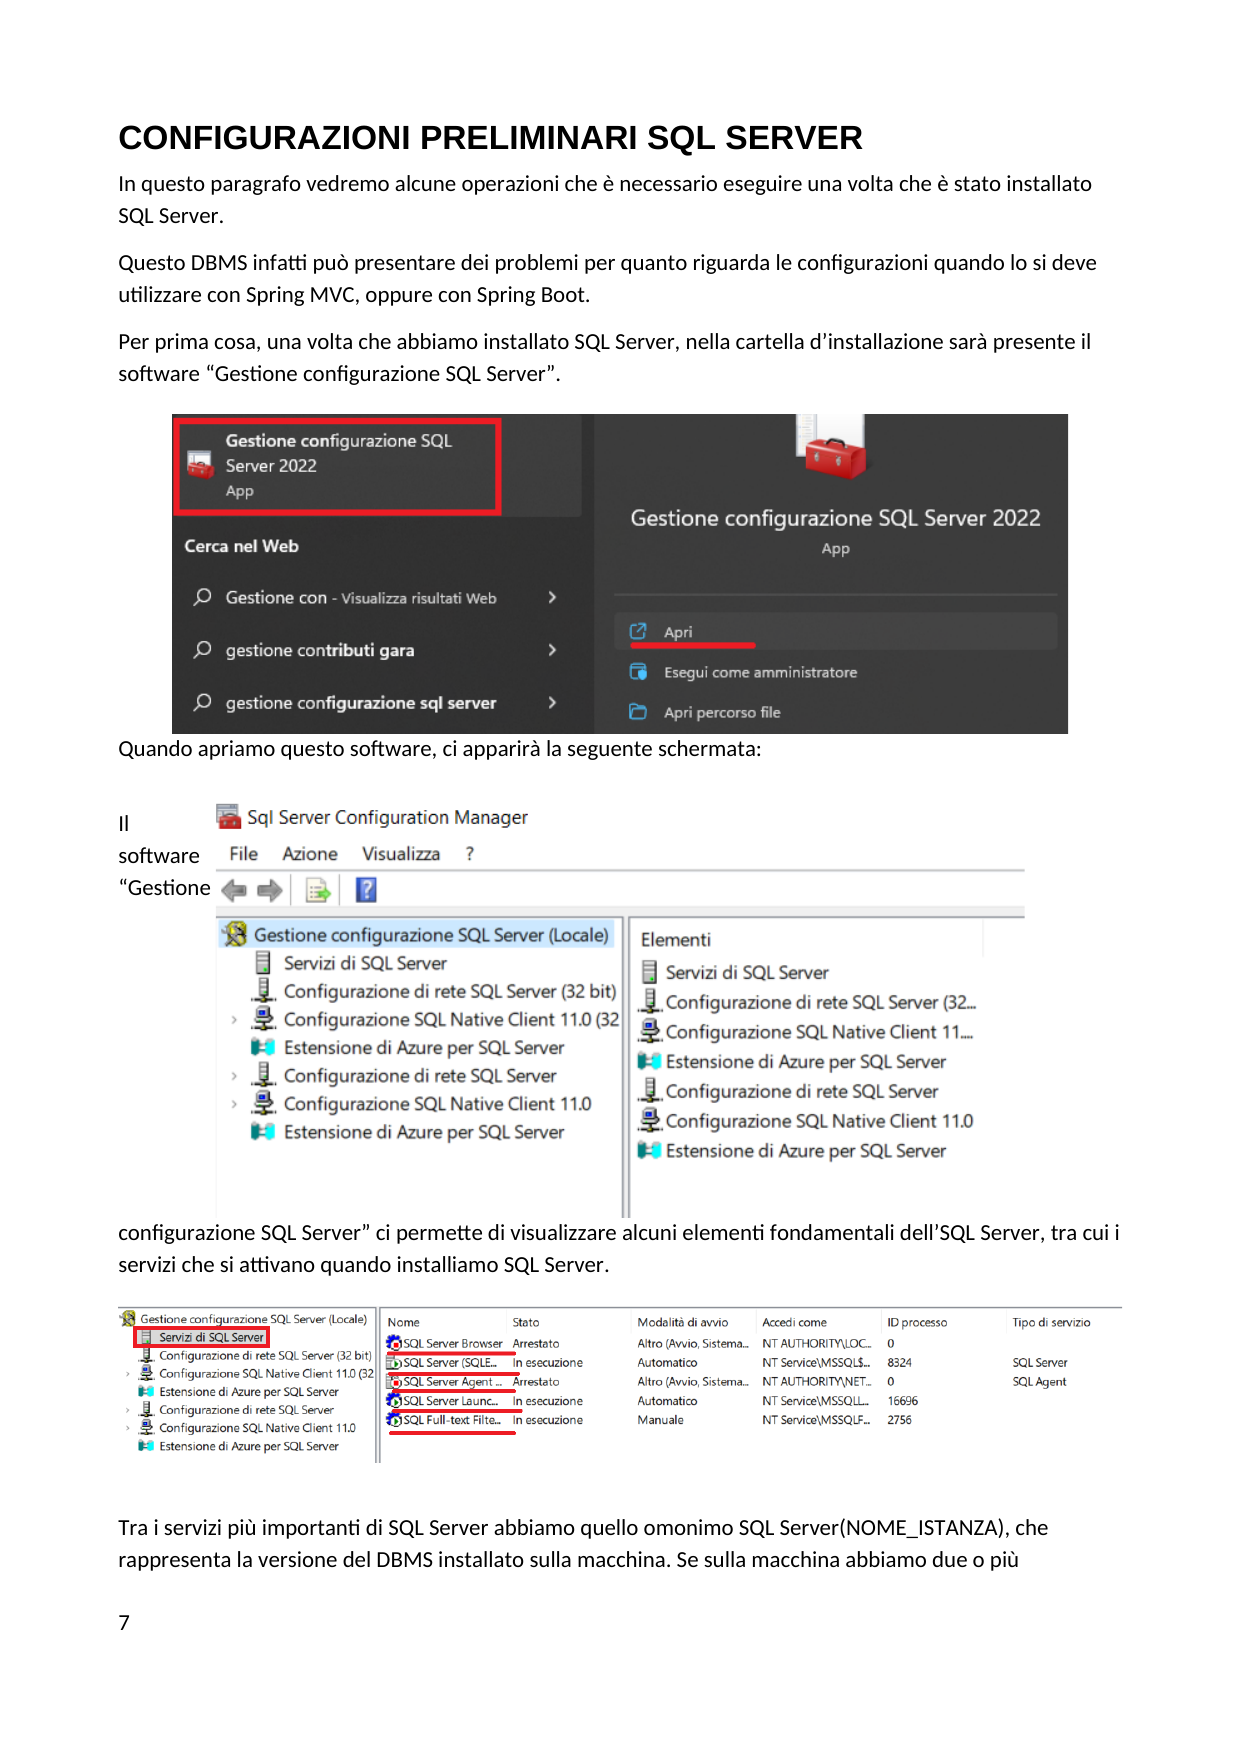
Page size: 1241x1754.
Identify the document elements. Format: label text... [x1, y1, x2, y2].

text Il software “Gestione configurazione SQL Server” ci permette di visualizzare alcuni elementi fondamentali dell’SQL Server, tra cui i servizi che si attivano quando installiamo SQL Server. [118, 809, 1122, 1278]
picture [215, 799, 1025, 1218]
text Per prima cosa, una volta che abbiamo installato SQL Server, nella cartella d’installazione sarà presente il software “Gestione configurazione SQL Server”. [118, 327, 1122, 387]
text Quando apriamo questo software, ci apparirà la seguente schermata: [118, 434, 1122, 762]
text In questo paragrafo vedremo alcune operazioni che è necessario eseguire una volta che è stato installato SQL Server. [118, 169, 1122, 229]
picture [118, 1306, 1123, 1463]
text Questo DBMS infatti può presentare dei problemi per quanto riguarda le configurazioni quando lo si deve utilizzare con Spring MVC, oppure con Spring Boot. [118, 248, 1122, 308]
picture [172, 414, 1069, 734]
subtitle CONFIGURAZIONI PRELIMINARI SQL SERVER [118, 118, 1122, 157]
text Tra i servizi più importanti di SQL Server abbiamo quello omonimo SQL Server(NOME_ISTANZA), che rappresenta la versione del DBMS installato sulla macchina. Se sulla macchina abbiamo due o più [118, 1513, 1122, 1574]
